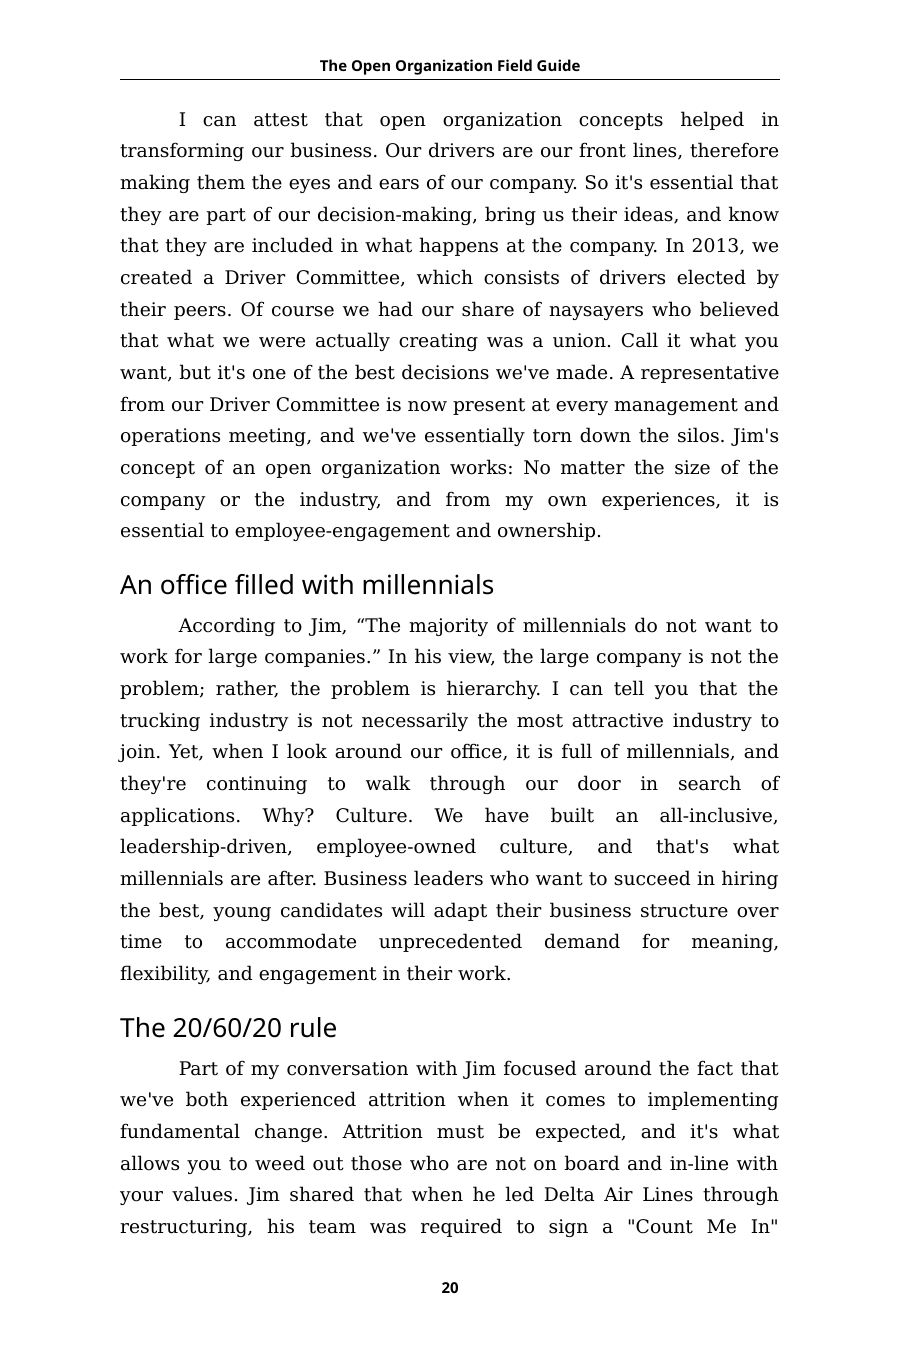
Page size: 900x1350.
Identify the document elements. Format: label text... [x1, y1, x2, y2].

subtitle The 20/60/20 rule [120, 1009, 780, 1045]
text Part of my conversation with Jim focused around the fact that we've both experienced attrition when it comes to implementing fundamental change. Attrition must be expected, and it's what allows you to weed out those who are not on board and in-line with your values. Jim shared that when he led Delta Air Lines through restructuring, his team was required to sign a "Count Me In" [120, 1057, 780, 1238]
text I can attest that open organization concepts helped in transforming our business. Our drivers are our front lines, therefore making them the eyes and ears of our company. So it's essential that they are part of our decision-making, bring us their ideas, and know that they are included in what happens at the company. In 2013, we created a Driver Committee, which consists of drivers elected by their peers. Of course we had our share of naysayers who believed that what we were actually creating was a union. Call it what you want, but it's one of the best decisions we've made. A representative from our Driver Committee is now present at every management and operations meeting, and we've essentially torn down the silos. Jim's concept of an open organization works: No matter the size of the company or the industry, and from my own experiences, it is essential to employee-engagement and ownership. [120, 108, 780, 542]
text According to Jim, “The majority of millennials do not want to work for large companies.” In his view, the large company is not the problem; rather, the problem is hierarchy. I can tell you that the trucking industry is not necessarily the most attractive industry to join. Yet, when I look around our office, it is full of millennials, and they're continuing to walk through our door in search of applications. Why? Culture. We have built an all-inclusive, leadership-driven, employee-owned culture, and that's what millennials are after. Business leaders who want to succeed in hiring the best, young candidates will adapt their business structure over time to accommodate unprecedented demand for meaning, flexibility, and engagement in their work. [120, 615, 780, 985]
subtitle An office filled with millennials [120, 566, 780, 602]
